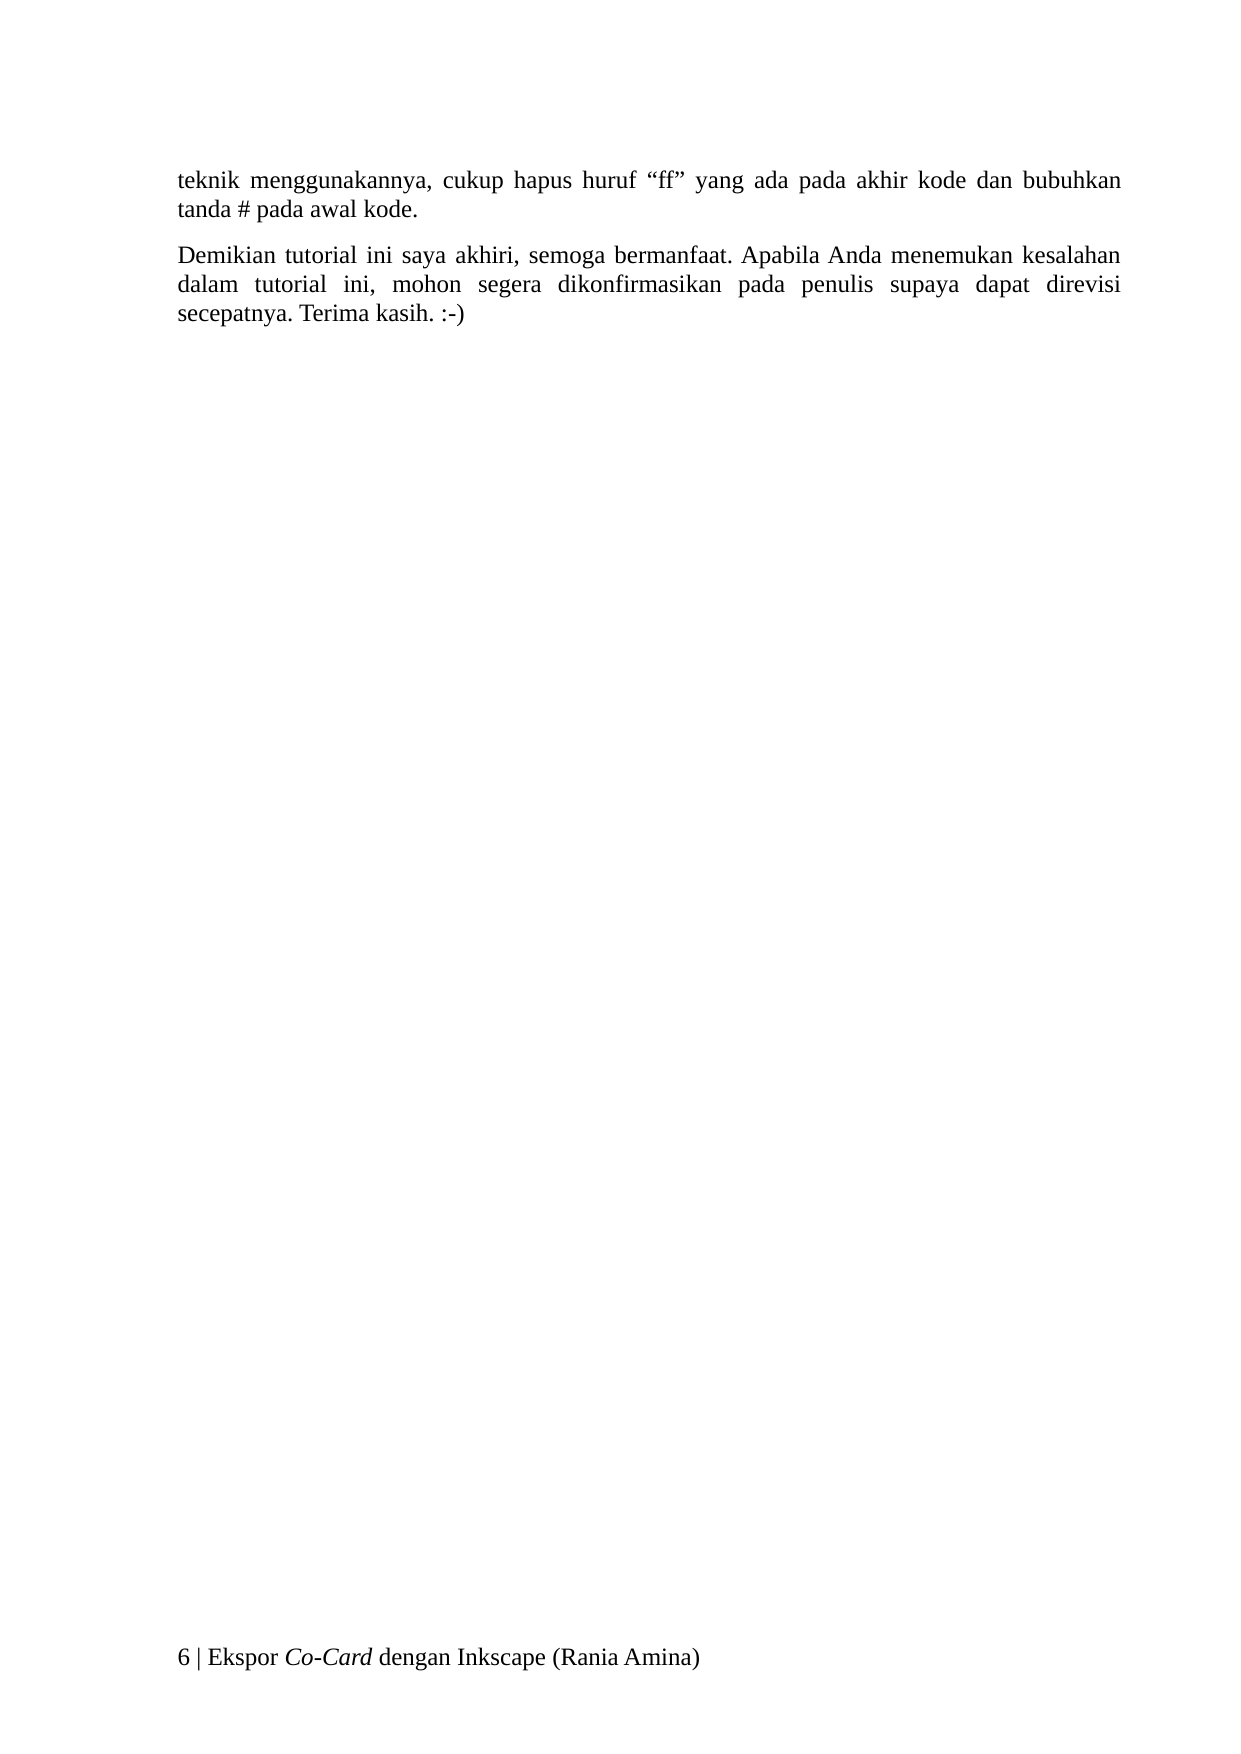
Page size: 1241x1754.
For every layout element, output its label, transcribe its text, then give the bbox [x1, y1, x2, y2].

text Demikian tutorial ini saya akhiri, semoga bermanfaat. Apabila Anda menemukan kesalahan dalam tutorial ini, mohon segera dikonfirmasikan pada penulis supaya dapat direvisi secepatnya. Terima kasih. :-) [177, 241, 1122, 327]
text teknik menggunakannya, cukup hapus huruf “ff” yang ada pada akhir kode dan bubuhkan tanda # pada awal kode. [177, 165, 1122, 223]
